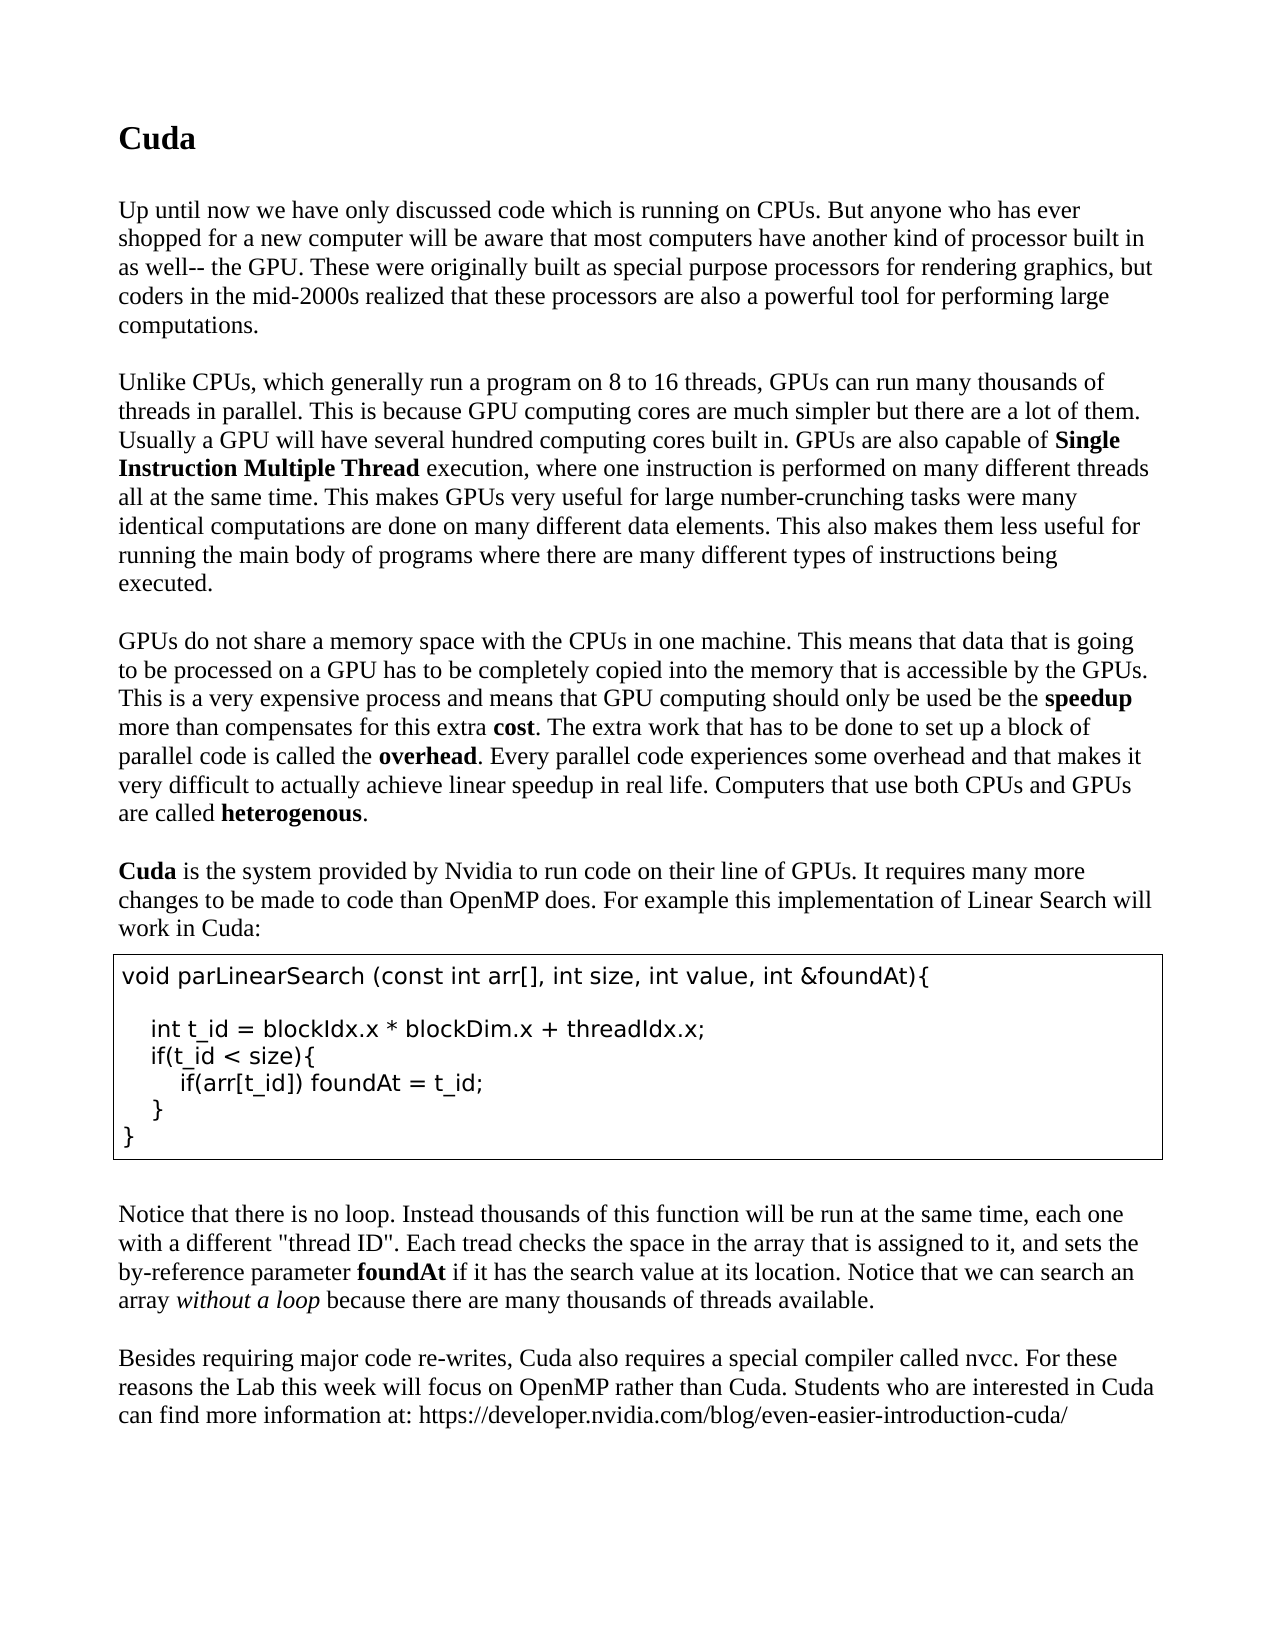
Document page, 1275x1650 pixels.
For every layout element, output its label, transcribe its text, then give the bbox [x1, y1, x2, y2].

text } [121, 1096, 1153, 1123]
text Unlike CPUs, which generally run a program on 8 to 16 threads, GPUs can run many thousands of threads in parallel. This is because GPU computing cores are much simpler but there are a lot of them. Usually a GPU will have several hundred computing cores built in. GPUs are also capable of Single Instruction Multiple Thread execution, where one instruction is performed on many different threads all at the same time. This makes GPUs very useful for large number-crunching tasks were many identical computations are done on many different data elements. This also makes them less useful for running the main body of programs where there are many different types of instructions being executed. [118, 367, 1157, 597]
text Notice that there is no loop. Instead thousands of this function will be run at the same time, each one with a different "thread ID". Each tread checks the space in the array that is assigned to it, and sets the by-reference parameter foundAt if it has the search value at its location. Notice that we can search an array without a loop because there are many thousands of threads available. [118, 1199, 1157, 1314]
text GPUs do not share a memory space with the CPUs in one machine. This means that data that is going to be processed on a GPU has to be completely copied into the memory that is accessible by the GPUs. This is a very expensive process and means that GPU computing should only be used be the speedup more than compensates for this extra cost. The extra work that has to be done to set up a block of parallel code is called the overhead. Every parallel code experiences some overhead and that makes it very difficult to actually achieve linear speedup in real life. Computers that use both CPUs and GPUs are called heterogenous. [118, 626, 1157, 827]
text void parLinearSearch (const int arr[], int size, int value, int &foundAt){ [121, 963, 1153, 990]
text Besides requiring major code re-writes, Cuda also requires a special compiler called nvcc. For these reasons the Lab this week will focus on OpenMP rather than Cuda. Students who are interested in Cuda can find more information at: https://developer.nvidia.com/blog/even-easier-introduction-cuda/ [118, 1343, 1157, 1429]
text if(t_id < size){ [121, 1043, 1153, 1070]
text Cuda [118, 118, 1157, 156]
text Cuda is the system provided by Nvidia to run code on their line of GPUs. It requires many more changes to be made to code than OpenMP does. For example this implementation of Linear Search will work in Cuda: [118, 856, 1157, 942]
text int t_id = blockIdx.x * blockDim.x + threadIdx.x; [121, 1016, 1153, 1043]
text Up until now we have only discussed code which is running on CPUs. But anyone who has ever shopped for a new computer will be aware that most computers have another kind of processor built in as well-- the GPU. These were originally built as special purpose processors for rendering graphics, but coders in the mid-2000s realized that these processors are also a powerful tool for performing large computations. [118, 195, 1157, 338]
text if(arr[t_id]) foundAt = t_id; [121, 1070, 1153, 1096]
text } [121, 1123, 1153, 1150]
